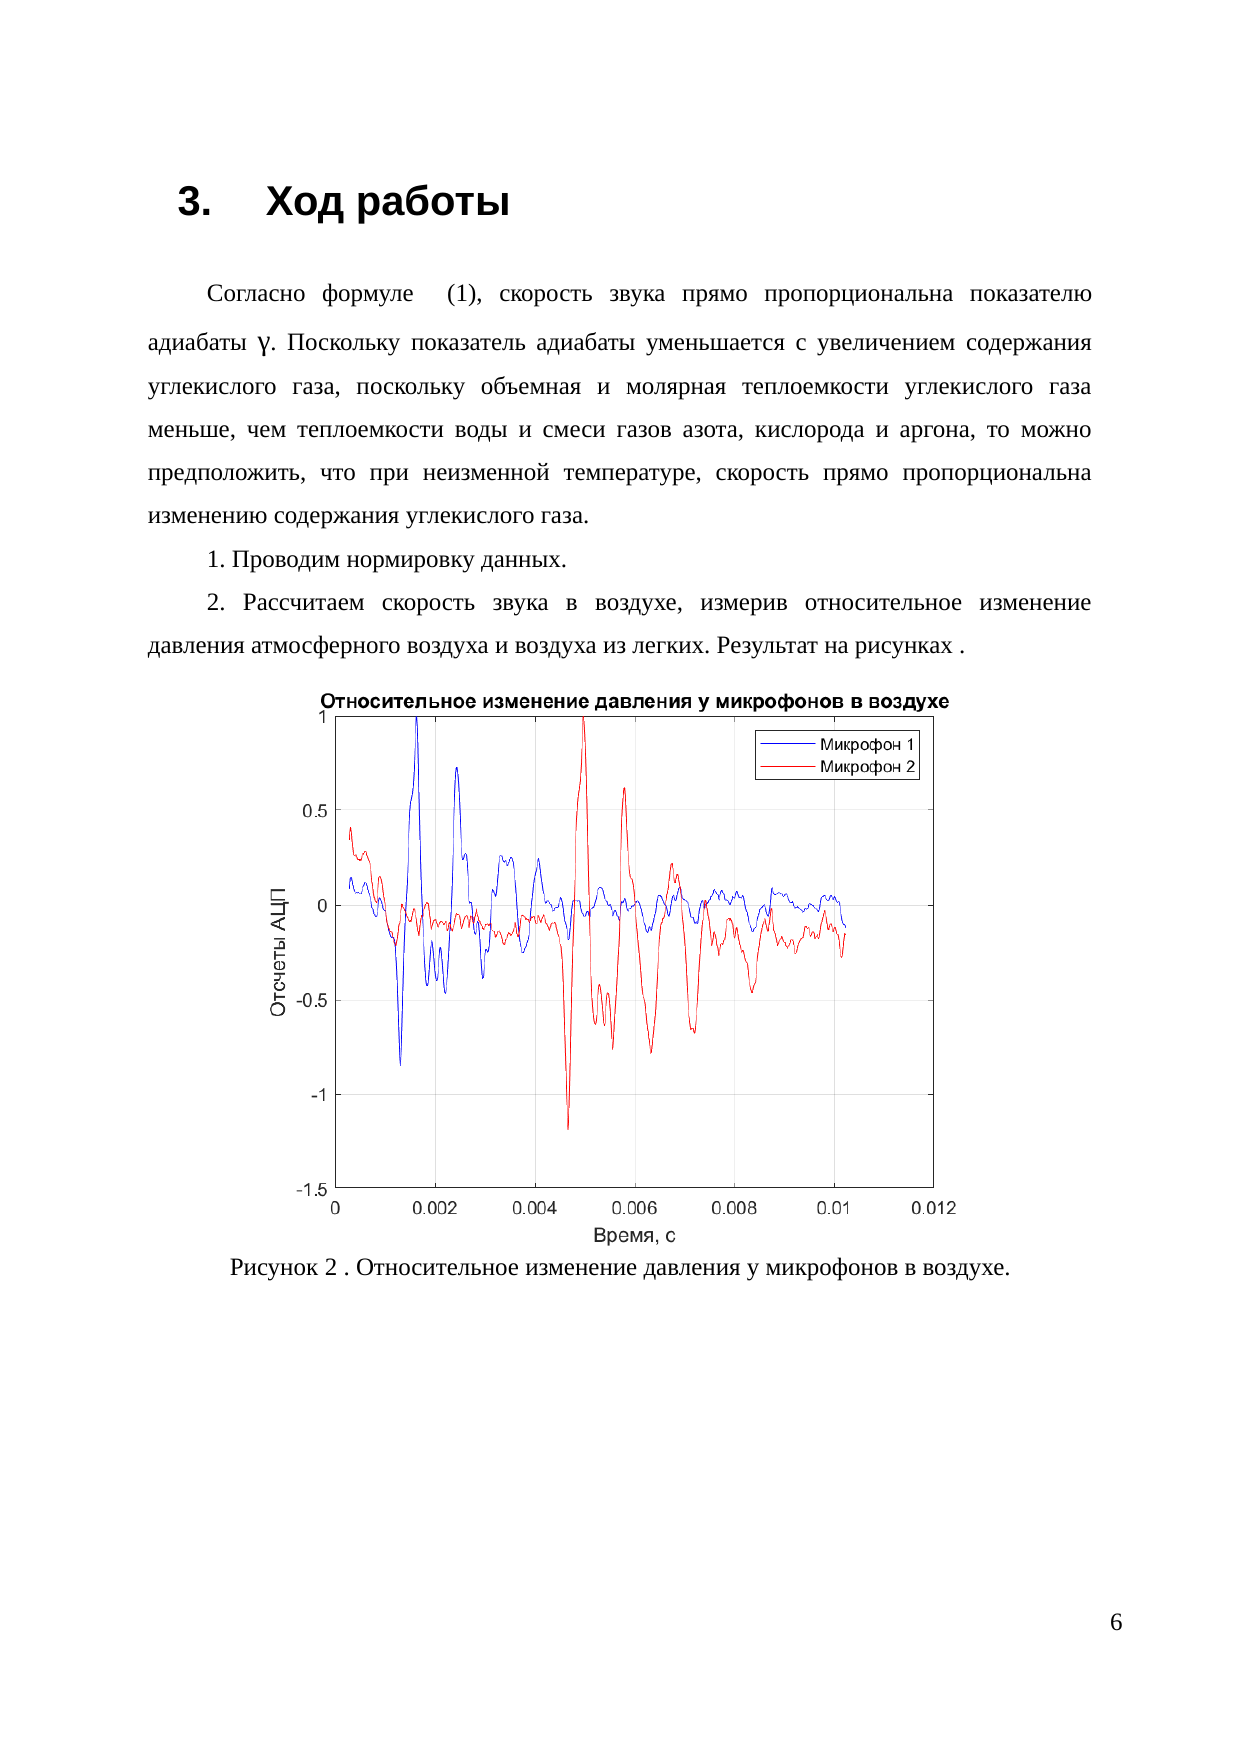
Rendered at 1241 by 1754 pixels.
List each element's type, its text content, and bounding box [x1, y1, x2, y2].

picture [234, 673, 1007, 1252]
text 2. Рассчитаем скорость звука в воздухе, измерив относительное изменение давления атмосферного воздуха и воздуха из легких. Результат на рисунках . [148, 587, 1093, 659]
text Согласно формуле (1), скорость звука прямо пропорциональна показателю адиабаты γ. Поскольку показатель адиабаты уменьшается с увеличением содержания углекислого газа, поскольку объемная и молярная теплоемкости углекислого газа меньше, чем теплоемкости воды и смеси газов азота, кислорода и аргона, то можно предположить, что при неизменной температуре, скорость прямо пропорциональна изменению содержания углекислого газа. [148, 278, 1093, 529]
subtitle Ход работы [118, 176, 1122, 224]
text 1. Проводим нормировку данных. [148, 544, 1093, 572]
text Рисунок 2 . Относительное изменение давления у микрофонов в воздухе. [118, 1252, 1122, 1281]
